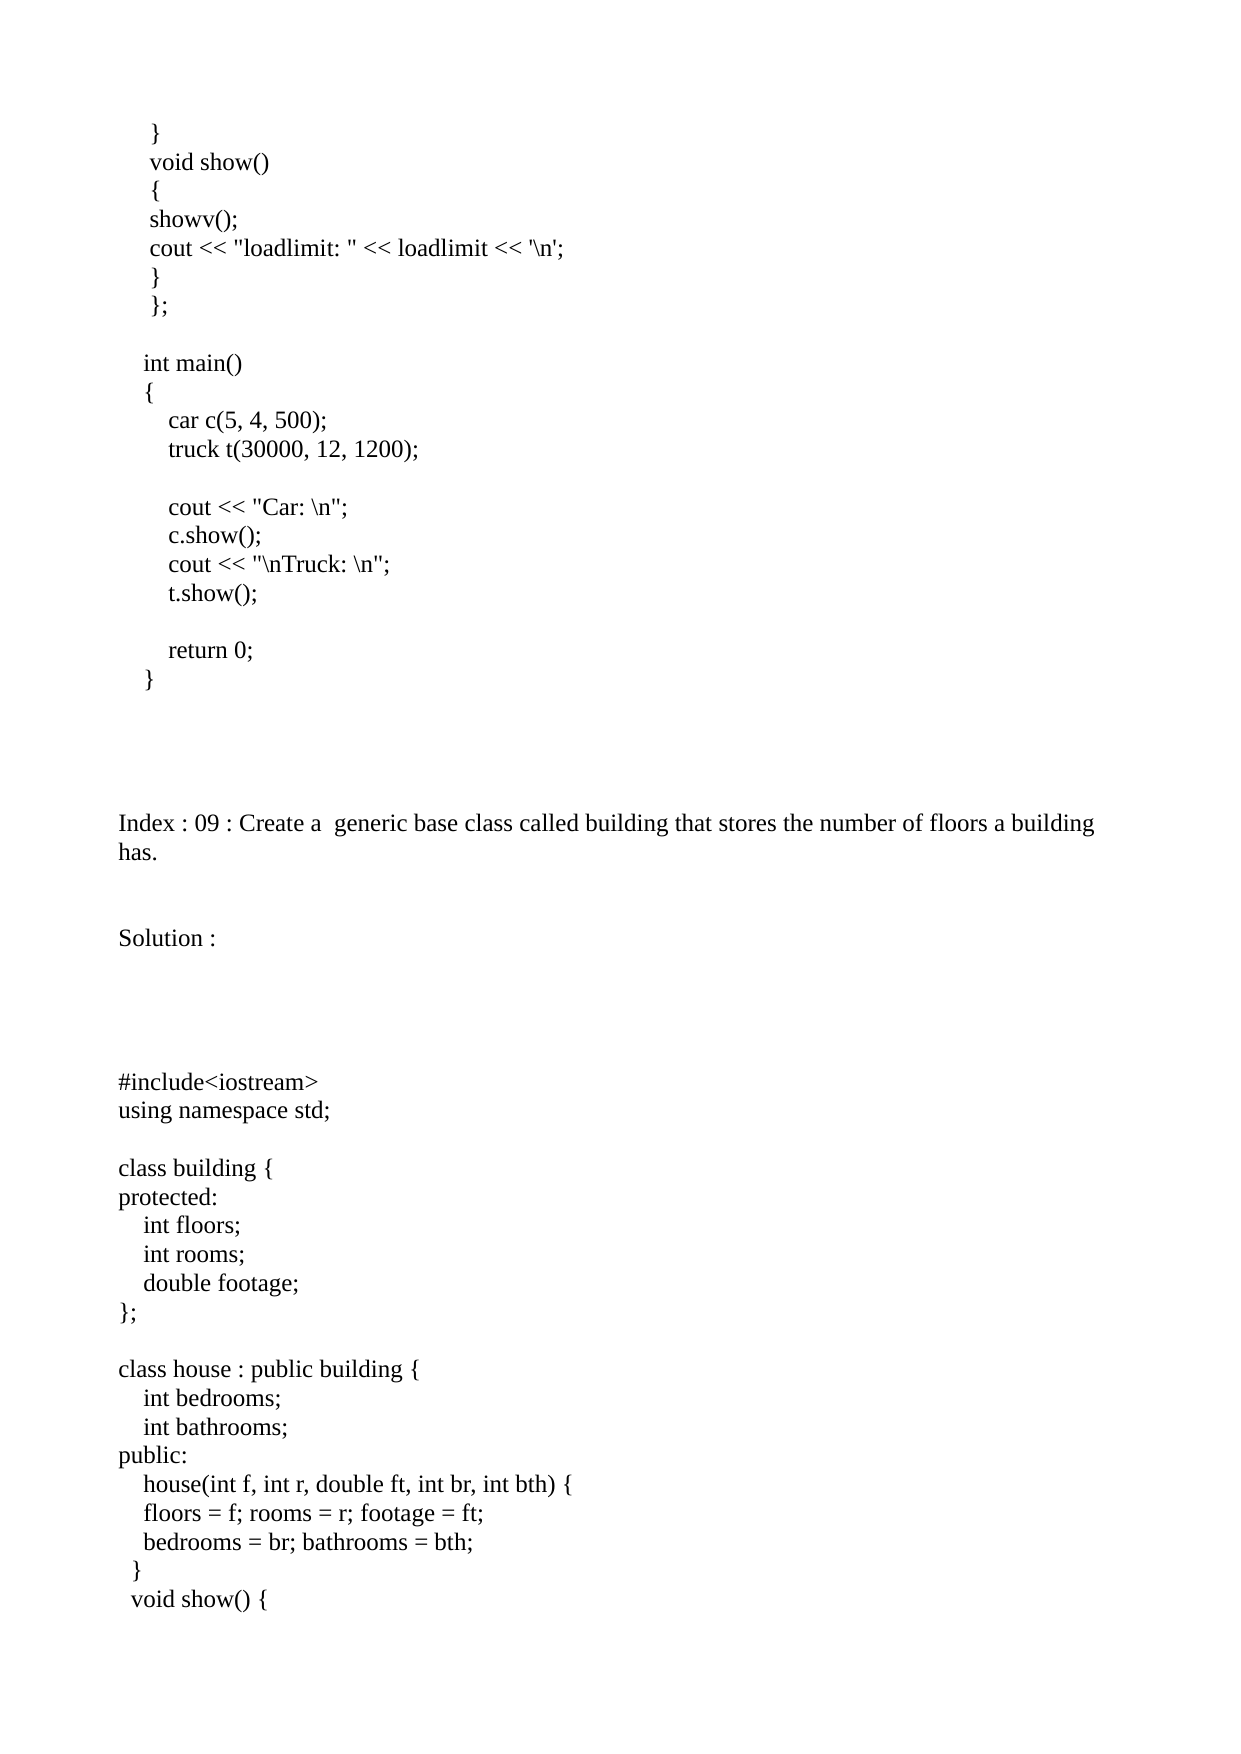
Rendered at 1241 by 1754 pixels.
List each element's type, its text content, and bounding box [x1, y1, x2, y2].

text protected: [118, 1182, 1122, 1211]
text class house : public building { [118, 1354, 1122, 1383]
text } [118, 118, 1122, 147]
text car c(5, 4, 500); [118, 406, 1122, 434]
text } [118, 1556, 1122, 1584]
text t.show(); [118, 578, 1122, 607]
text Solution : [118, 923, 1122, 952]
text return 0; [118, 636, 1122, 664]
text using namespace std; [118, 1096, 1122, 1124]
text Index : 09 : Create a generic base class called building that stores the number of floors a building has. [118, 808, 1122, 866]
text bedrooms = br; bathrooms = bth; [118, 1527, 1122, 1556]
text c.show(); [118, 521, 1122, 549]
text public: [118, 1441, 1122, 1469]
text #include<iostream> [118, 1067, 1122, 1096]
text floors = f; rooms = r; footage = ft; [118, 1498, 1122, 1527]
text int bathrooms; [118, 1412, 1122, 1441]
text }; [118, 1297, 1122, 1326]
text showv(); [118, 204, 1122, 233]
text } [118, 664, 1122, 693]
text truck t(30000, 12, 1200); [118, 434, 1122, 463]
text void show() { [118, 1584, 1122, 1613]
text { [118, 176, 1122, 204]
text int main() [118, 348, 1122, 377]
text cout << "loadlimit: " << loadlimit << '\n'; [118, 233, 1122, 262]
text int floors; [118, 1211, 1122, 1239]
text cout << "\nTruck: \n"; [118, 549, 1122, 578]
text class building { [118, 1153, 1122, 1182]
text void show() [118, 147, 1122, 176]
text house(int f, int r, double ft, int br, int bth) { [118, 1469, 1122, 1498]
text int bedrooms; [118, 1383, 1122, 1412]
text int rooms; [118, 1239, 1122, 1268]
text double footage; [118, 1268, 1122, 1297]
text } [118, 262, 1122, 291]
text cout << "Car: \n"; [118, 492, 1122, 521]
text { [118, 377, 1122, 406]
text }; [118, 291, 1122, 319]
